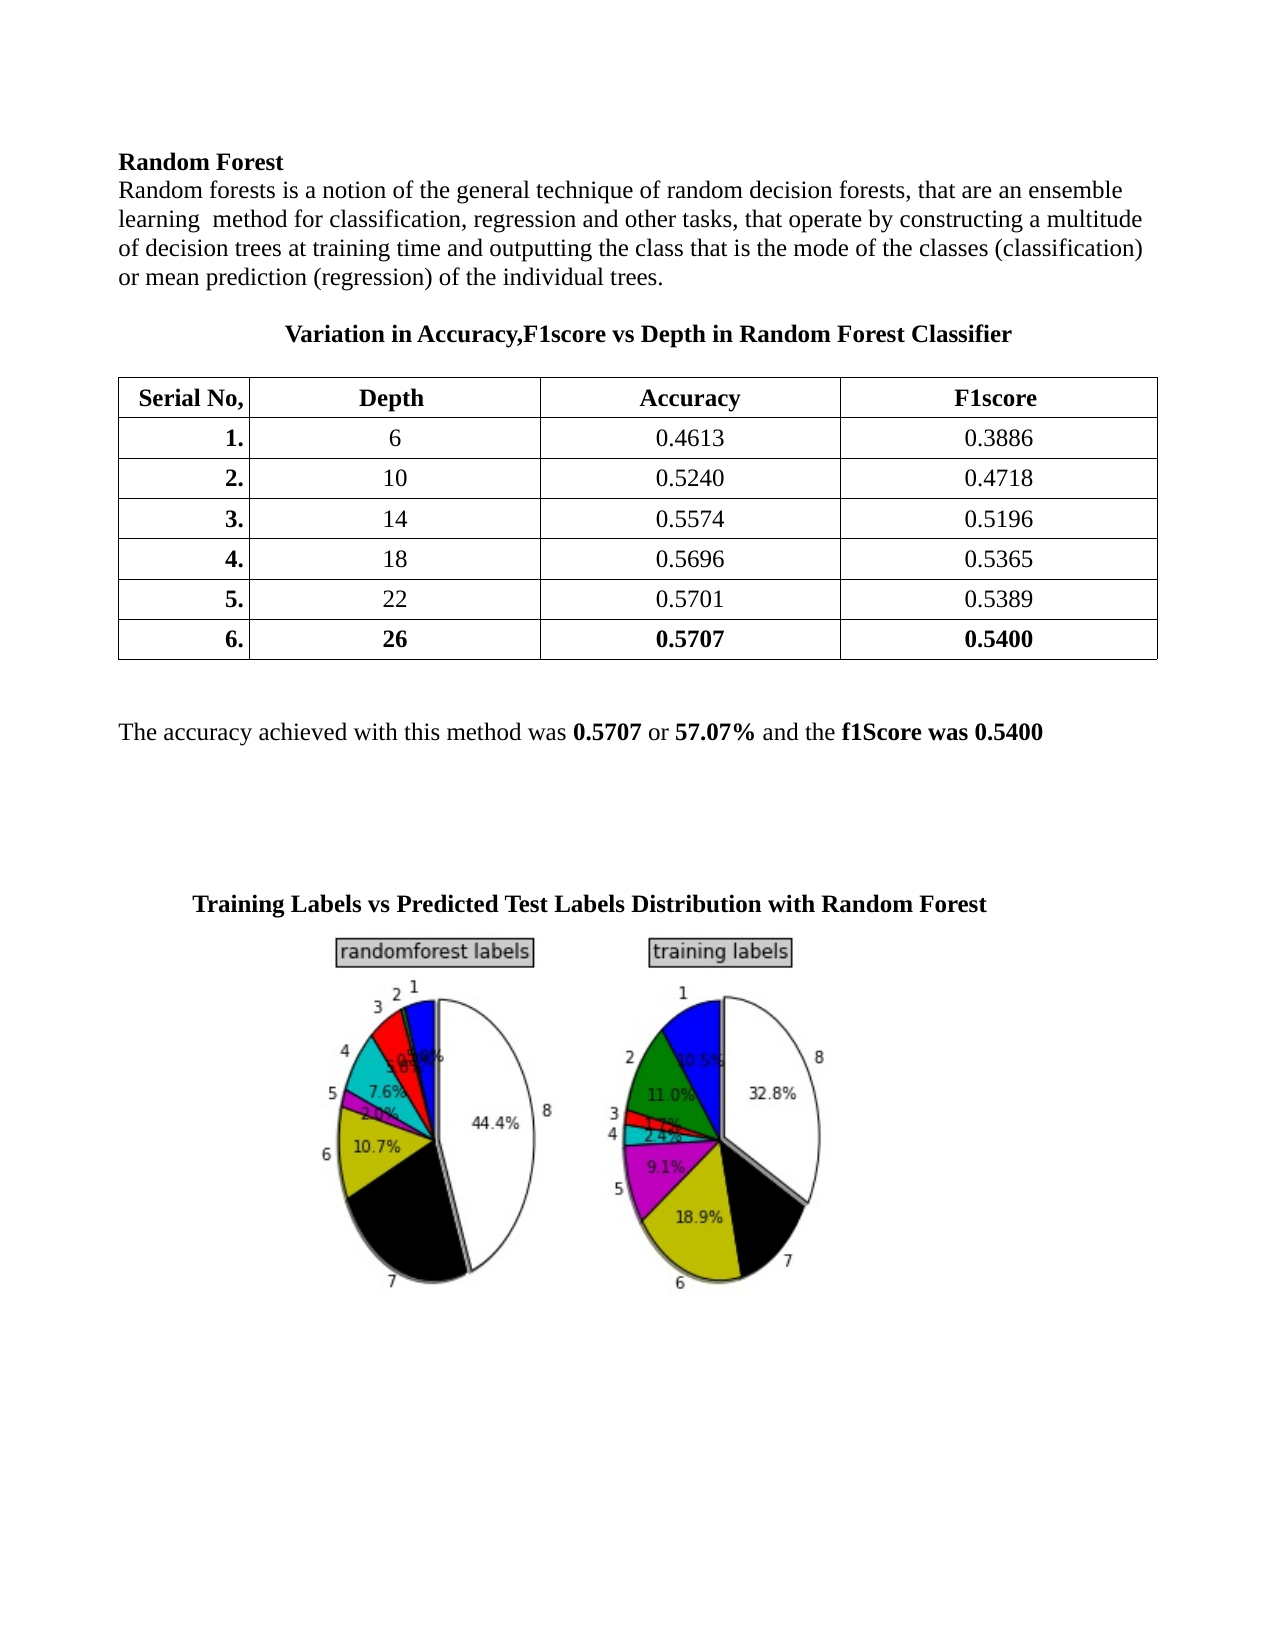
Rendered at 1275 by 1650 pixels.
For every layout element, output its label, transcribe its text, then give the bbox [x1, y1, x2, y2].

table_cell 0.5707 [541, 620, 840, 659]
table_cell 0.4613 [541, 418, 840, 457]
table_cell 26 [250, 620, 540, 659]
text Random forests is a notion of the general technique of random decision forests, that are an ensemble learning method for classification, regression and other tasks, that operate by constructing a multitude of decision trees at training time and outputting the class that is the mode of the classes (classification) or mean prediction (regression) of the individual trees. [118, 176, 1157, 291]
table_cell 0.5701 [541, 580, 840, 619]
table_cell 10 [250, 459, 540, 498]
table_cell 0.5196 [841, 499, 1157, 538]
table_header Serial No, [119, 378, 249, 417]
picture [231, 921, 907, 1372]
text Random Forest [118, 147, 1157, 176]
table_cell 5. [119, 580, 249, 619]
table_cell 18 [250, 539, 540, 578]
table_cell 0.5240 [541, 459, 840, 498]
table_cell 0.3886 [841, 418, 1157, 457]
table_cell 0.4718 [841, 459, 1157, 498]
table_cell 3. [119, 499, 249, 538]
table_cell 0.5696 [541, 539, 840, 578]
table_cell 6. [119, 620, 249, 659]
table_cell 0.5400 [841, 620, 1157, 659]
table_cell 0.5574 [541, 499, 840, 538]
text The accuracy achieved with this method was 0.5707 or 57.07% and the f1Score was 0.5400 [118, 717, 1157, 745]
table_cell 4. [119, 539, 249, 578]
table_cell 0.5389 [841, 580, 1157, 619]
table_cell 0.5365 [841, 539, 1157, 578]
table_header F1score [841, 378, 1157, 417]
text Training Labels vs Predicted Test Labels Distribution with Random Forest [118, 889, 1157, 918]
text Variation in Accuracy,F1score vs Depth in Random Forest Classifier [118, 319, 1157, 348]
table_cell 6 [250, 418, 540, 457]
table_cell 2. [119, 459, 249, 498]
table_cell 22 [250, 580, 540, 619]
table_header Depth [250, 378, 540, 417]
table_cell 1. [119, 418, 249, 457]
table_cell 14 [250, 499, 540, 538]
table_header Accuracy [541, 378, 840, 417]
